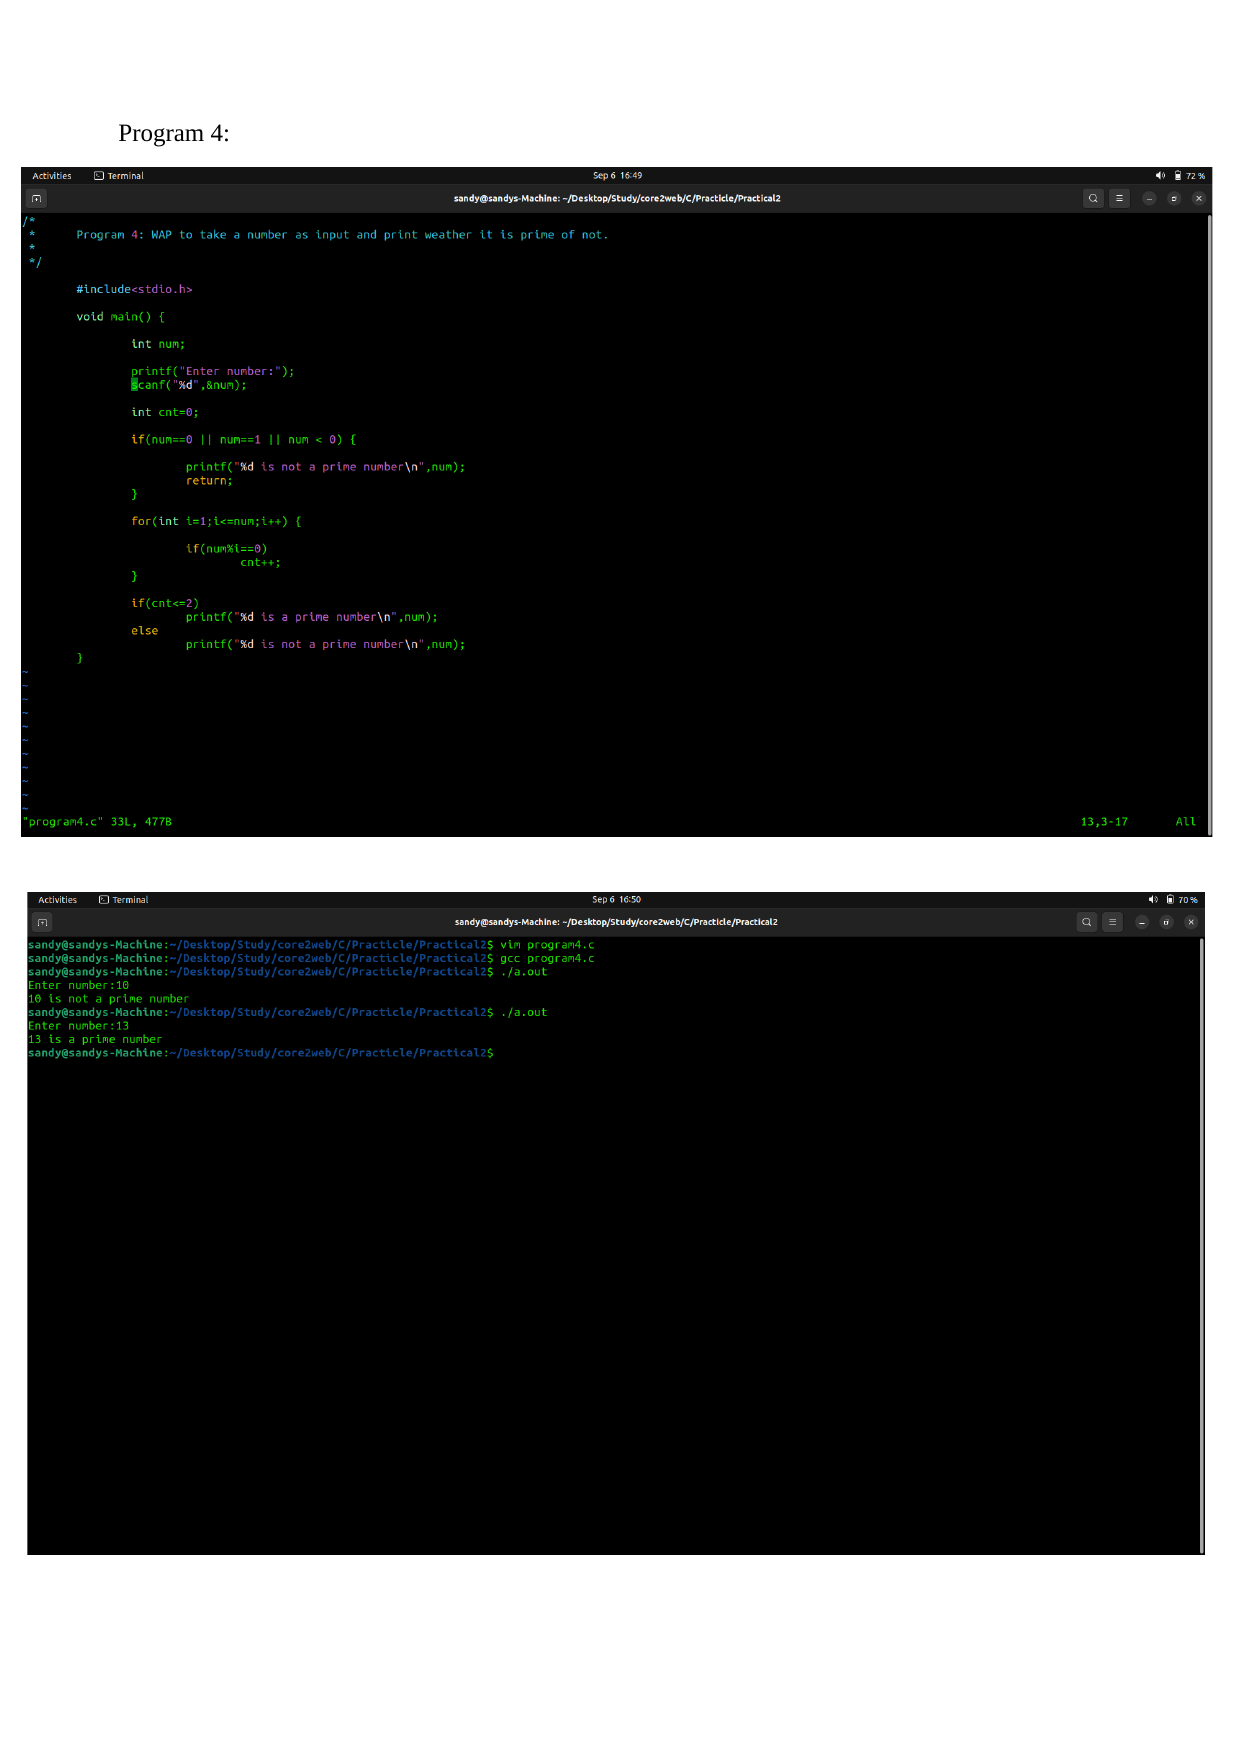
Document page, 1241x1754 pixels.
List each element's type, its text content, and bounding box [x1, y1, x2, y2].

picture [21, 167, 1213, 837]
picture [27, 892, 1205, 1555]
text Program 4: [118, 118, 1122, 147]
